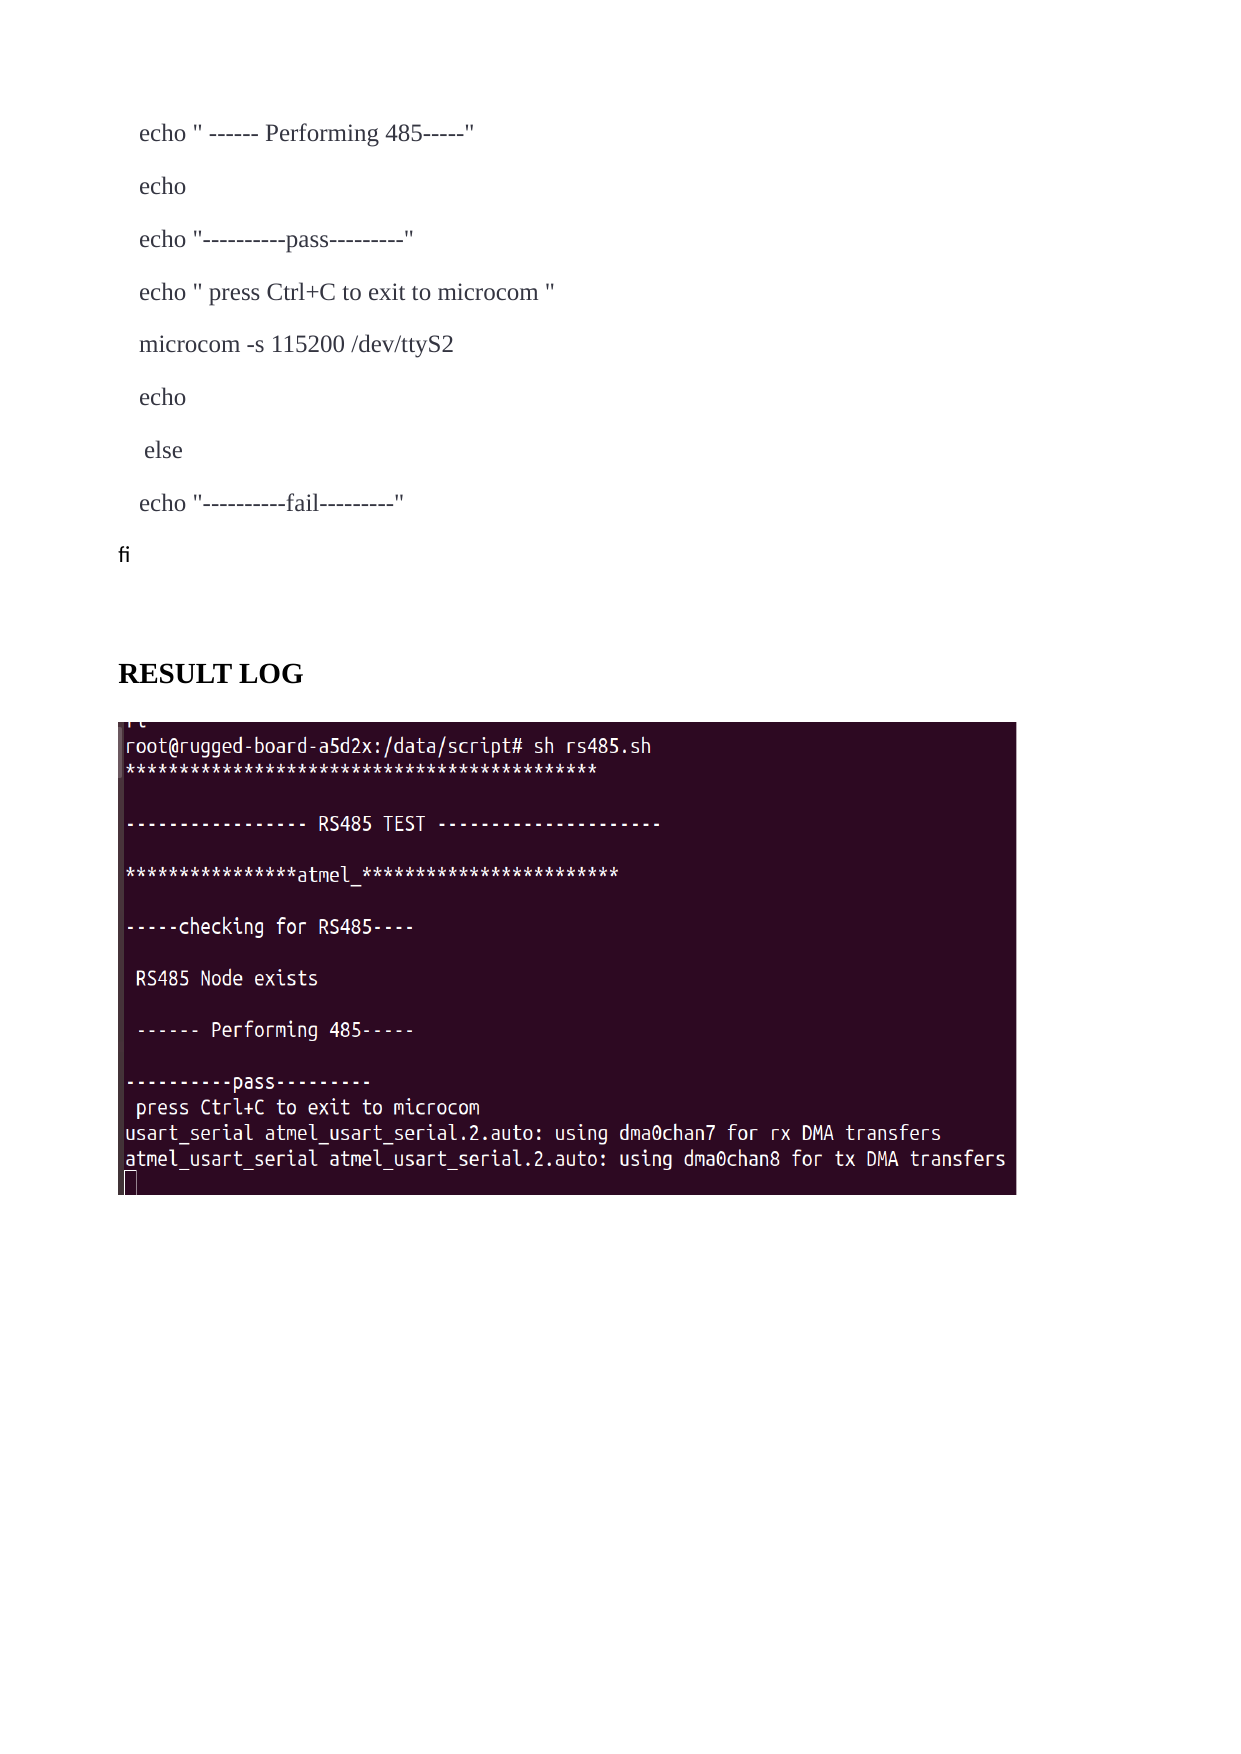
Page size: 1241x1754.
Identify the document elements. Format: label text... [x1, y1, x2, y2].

text echo [118, 382, 1122, 411]
text echo [118, 171, 1122, 200]
text RESULT LOG [118, 656, 1122, 689]
text echo " ------ Performing 485-----" [118, 118, 1122, 147]
text else [118, 435, 1122, 464]
text echo "----------fail---------" [118, 488, 1122, 517]
text fi [118, 541, 1122, 569]
text microcom -s 115200 /dev/ttyS2 [118, 329, 1122, 358]
text echo "----------pass---------" [118, 224, 1122, 253]
text echo " press Ctrl+C to exit to microcom " [118, 277, 1122, 306]
